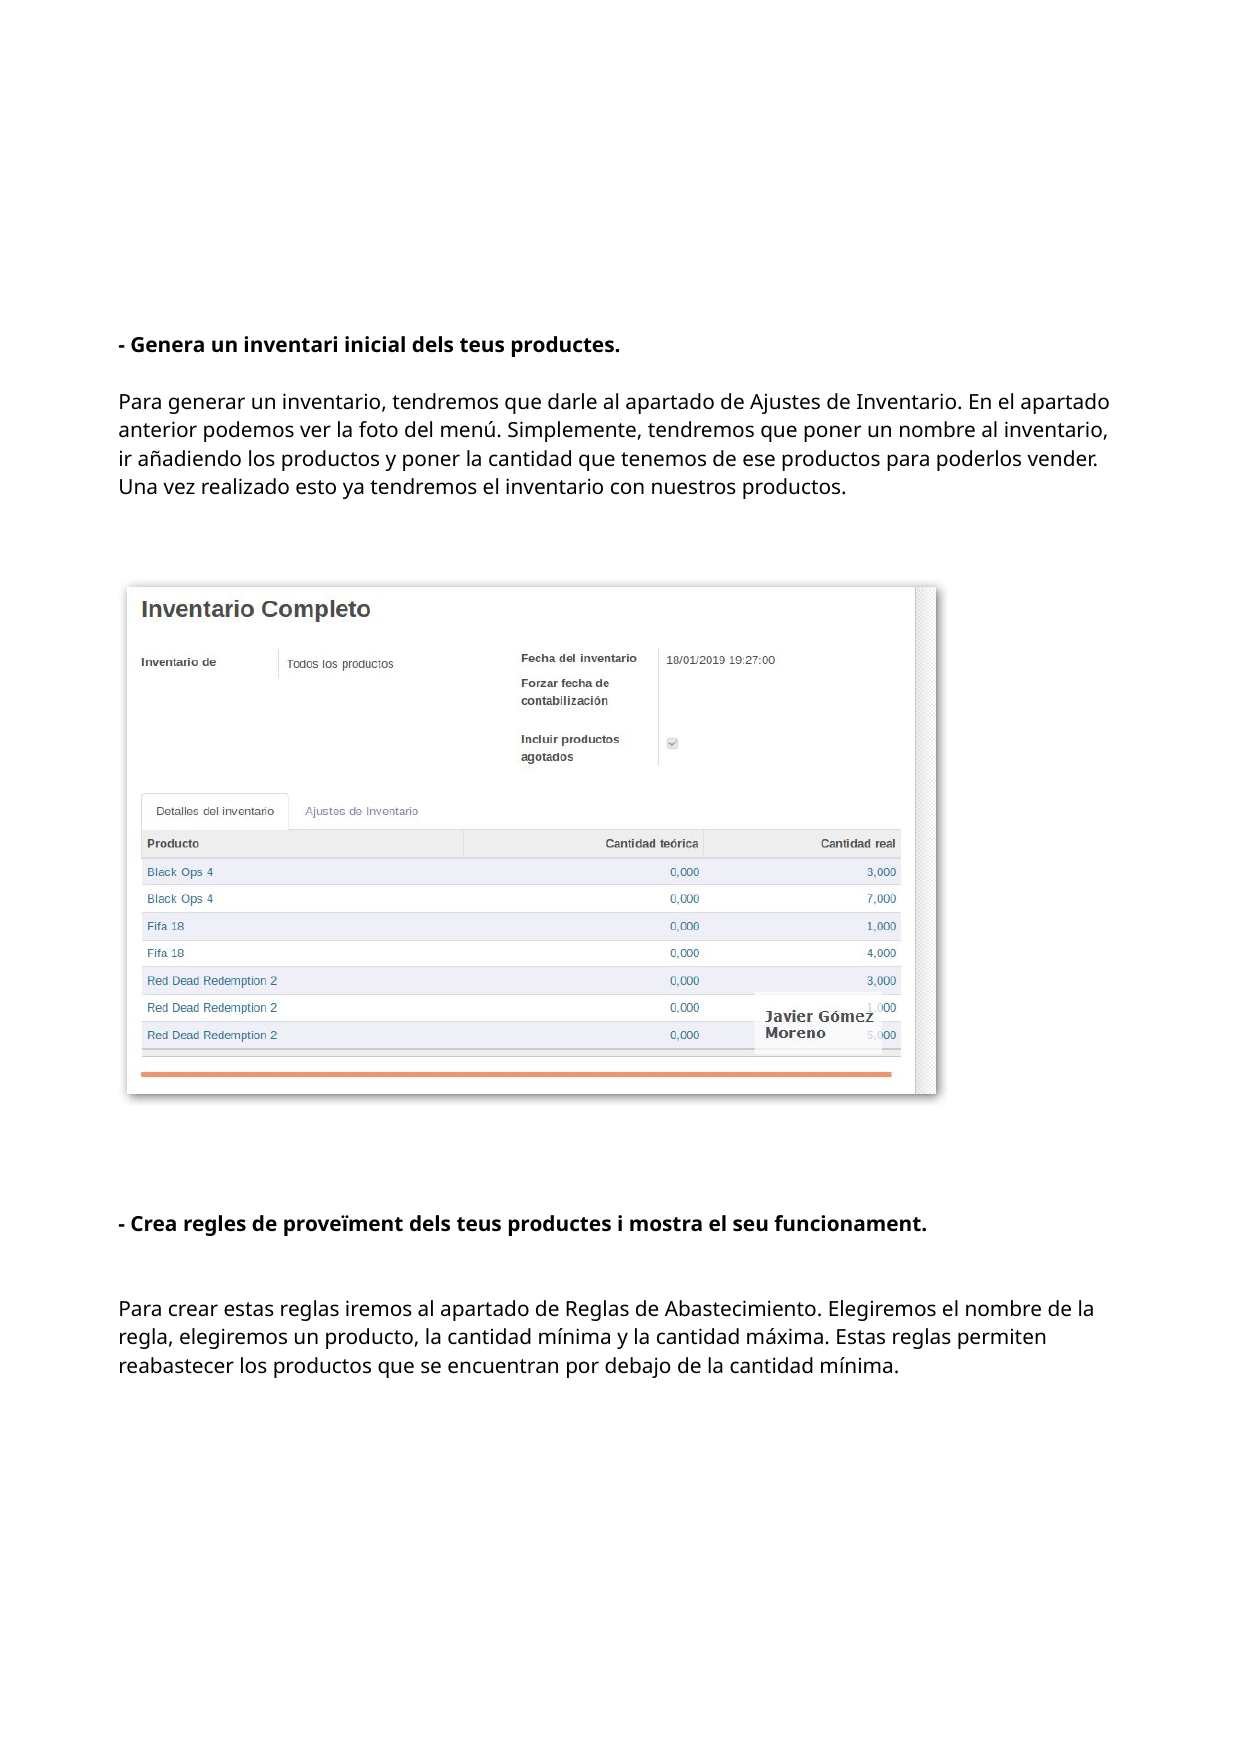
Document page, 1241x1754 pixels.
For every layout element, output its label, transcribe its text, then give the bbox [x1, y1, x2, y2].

text Para crear estas reglas iremos al apartado de Reglas de Abastecimiento. Elegiremos el nombre de la regla, elegiremos un producto, la cantidad mínima y la cantidad máxima. Estas reglas permiten reabastecer los productos que se encuentran por debajo de la cantidad mínima. [118, 1294, 1122, 1379]
text - Genera un inventari inicial dels teus productes. [118, 330, 1122, 358]
text Para generar un inventario, tendremos que darle al apartado de Ajustes de Inventario. En el apartado anterior podemos ver la foto del menú. Simplemente, tendremos que poner un nombre al inventario, ir añadiendo los productos y poner la cantidad que tenemos de ese productos para poderlos vender. Una vez realizado esto ya tendremos el inventario con nuestros productos. [118, 387, 1122, 501]
text - Crea regles de proveïment dels teus productes i mostra el seu funcionament. [118, 1209, 1122, 1237]
picture [118, 578, 948, 1106]
